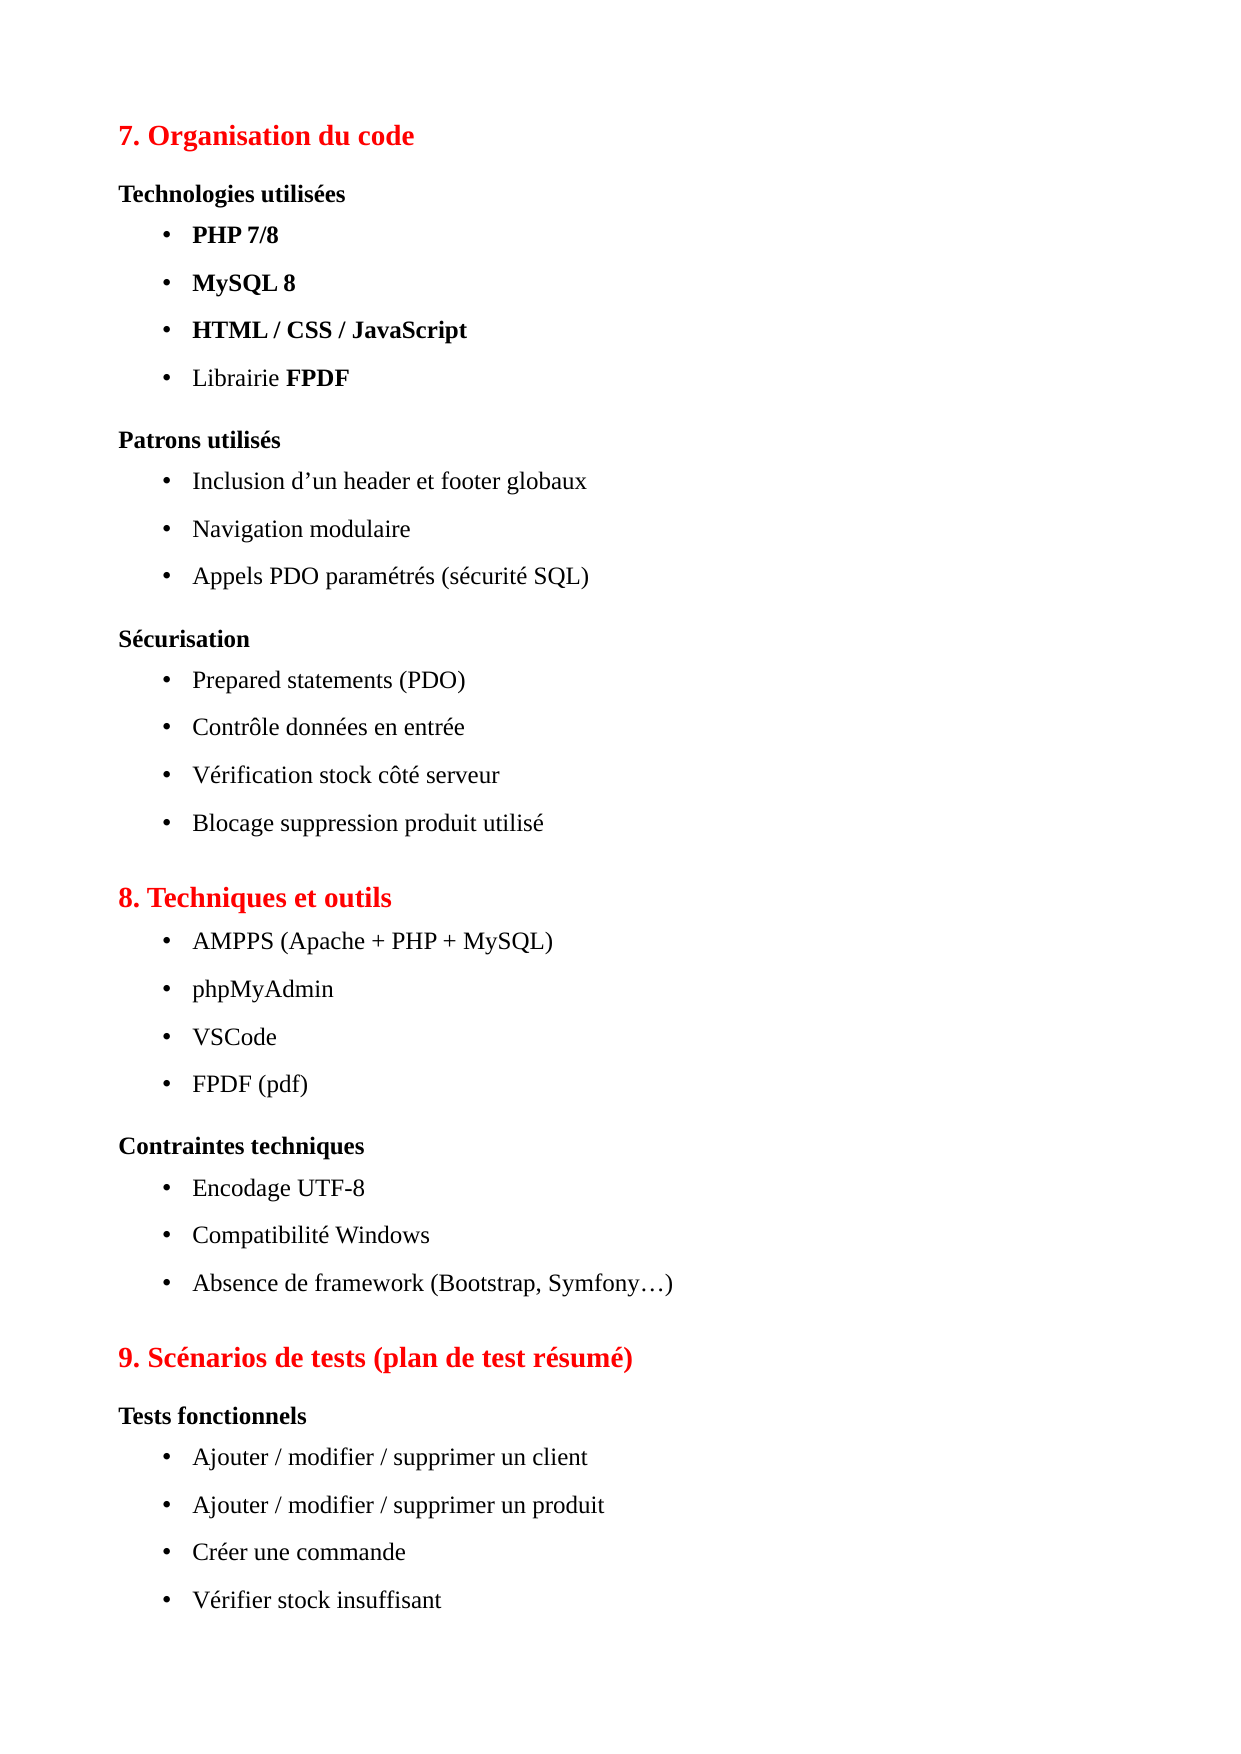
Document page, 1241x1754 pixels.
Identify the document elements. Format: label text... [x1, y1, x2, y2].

subtitle 9. Scénarios de tests (plan de test résumé) [118, 1340, 1122, 1374]
subtitle Patrons utilisés [118, 425, 1122, 454]
list Compatibilité Windows [162, 1220, 1122, 1249]
list Navigation modulaire [162, 514, 1122, 543]
subtitle Contraintes techniques [118, 1131, 1122, 1160]
list Ajouter / modifier / supprimer un client [162, 1442, 1122, 1471]
list Vérification stock côté serveur [162, 760, 1122, 789]
list phpMyAdmin [162, 974, 1122, 1003]
list Absence de framework (Bootstrap, Symfony…) [162, 1268, 1122, 1297]
list MySQL 8 [162, 268, 1122, 296]
list VSCode [162, 1022, 1122, 1050]
list Blocage suppression produit utilisé [162, 808, 1122, 836]
list PHP 7/8 [162, 220, 1122, 249]
list Prepared statements (PDO) [162, 665, 1122, 694]
list AMPPS (Apache + PHP + MySQL) [162, 926, 1122, 955]
list Contrôle données en entrée [162, 712, 1122, 741]
list Encodage UTF-8 [162, 1173, 1122, 1201]
list Inclusion d’un header et footer globaux [162, 466, 1122, 495]
subtitle Tests fonctionnels [118, 1401, 1122, 1430]
subtitle Technologies utilisées [118, 179, 1122, 207]
list FPDF (pdf) [162, 1069, 1122, 1098]
list HTML / CSS / JavaScript [162, 315, 1122, 344]
list Ajouter / modifier / supprimer un produit [162, 1490, 1122, 1519]
list Vérifier stock insuffisant [162, 1585, 1122, 1614]
list Librairie FPDF [162, 363, 1122, 392]
list Appels PDO paramétrés (sécurité SQL) [162, 561, 1122, 590]
subtitle 7. Organisation du code [118, 118, 1122, 152]
subtitle 8. Techniques et outils [118, 880, 1122, 914]
subtitle Sécurisation [118, 624, 1122, 652]
list Créer une commande [162, 1537, 1122, 1566]
